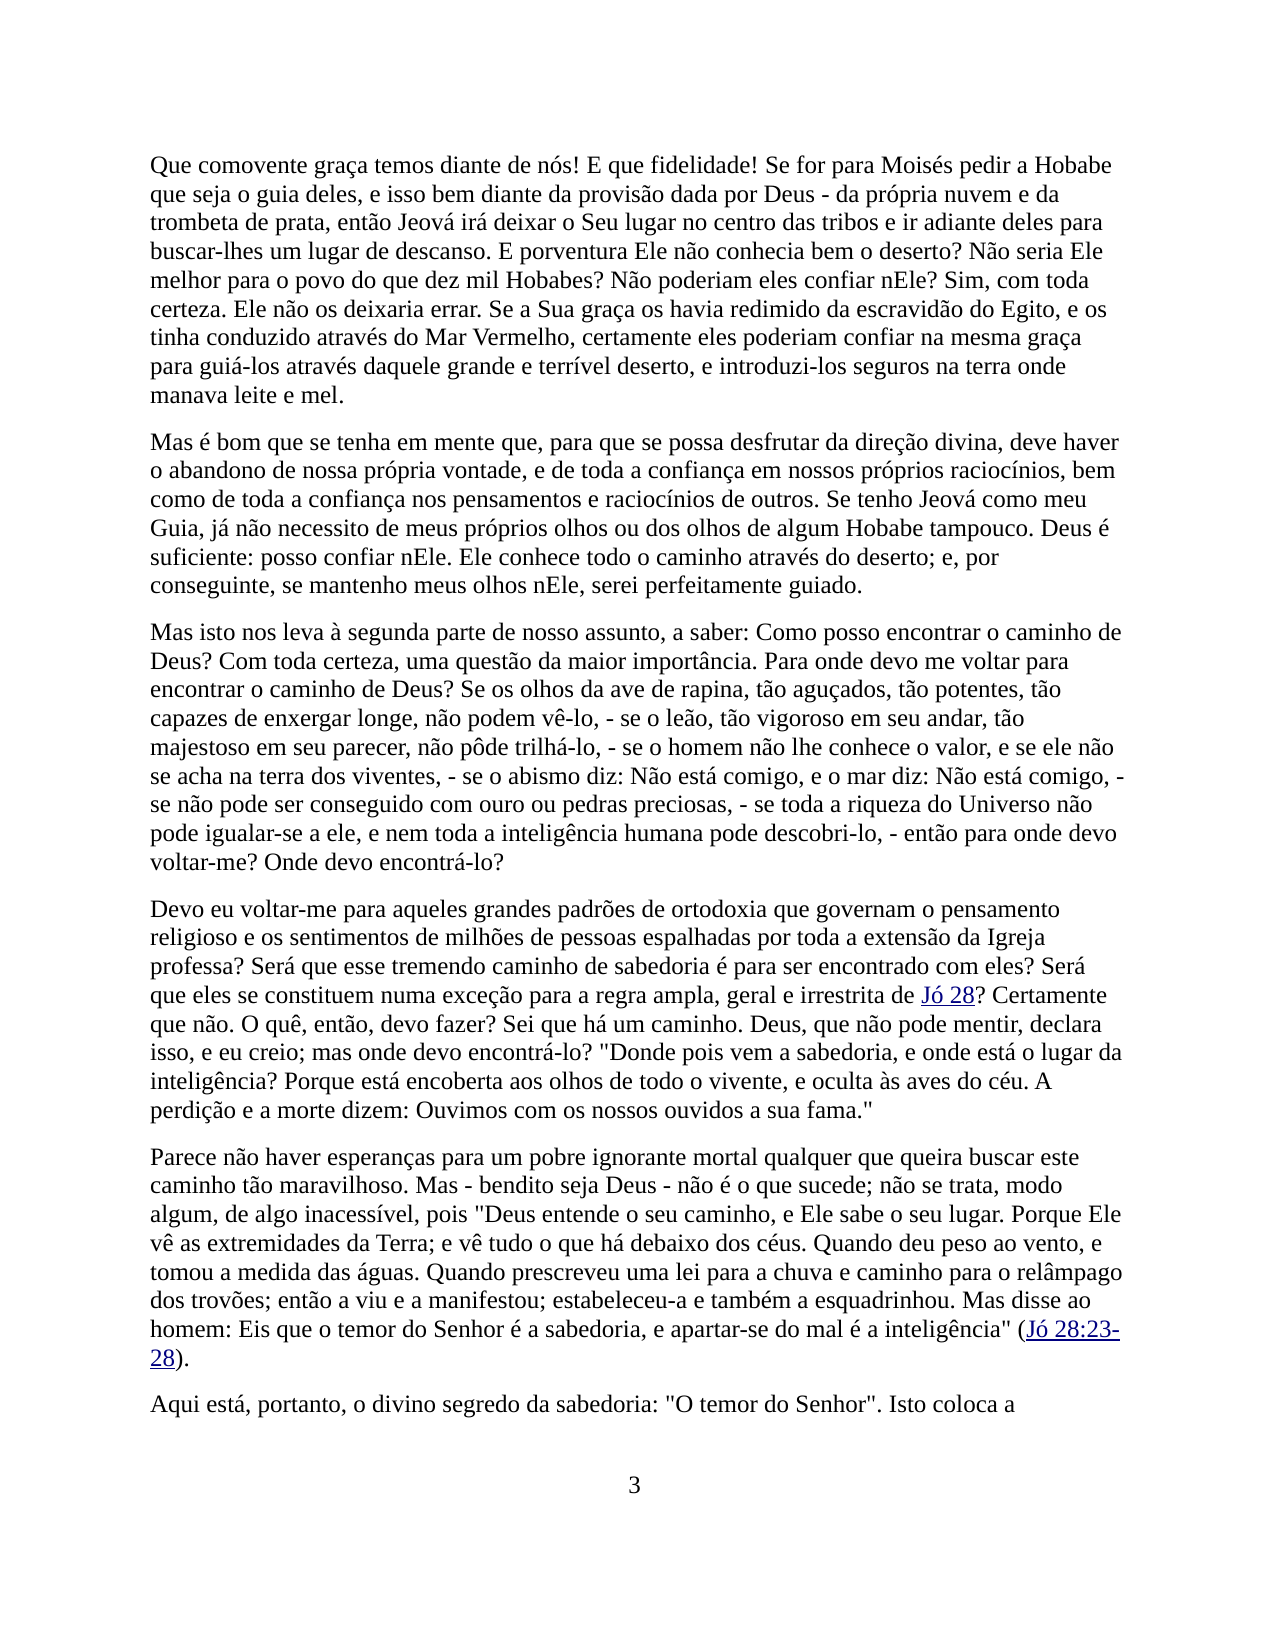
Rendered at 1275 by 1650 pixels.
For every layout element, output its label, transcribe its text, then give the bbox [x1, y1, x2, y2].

text Devo eu voltar-me para aqueles grandes padrões de ortodoxia que governam o pensamento religioso e os sentimentos de milhões de pessoas espalhadas por toda a extensão da Igreja professa? Será que esse tremendo caminho de sabedoria é para ser encontrado com eles? Será que eles se constituem numa exceção para a regra ampla, geral e irrestrita de Jó 28? Certamente que não. O quê, então, devo fazer? Sei que há um caminho. Deus, que não pode mentir, declara isso, e eu creio; mas onde devo encontrá-lo? "Donde pois vem a sabedoria, e onde está o lugar da inteligência? Porque está encoberta aos olhos de todo o vivente, e oculta às aves do céu. A perdição e a morte dizem: Ouvimos com os nossos ouvidos a sua fama." [150, 894, 1125, 1124]
text Aqui está, portanto, o divino segredo da sabedoria: "O temor do Senhor". Isto coloca a [150, 1389, 1125, 1418]
text Mas isto nos leva à segunda parte de nosso assunto, a saber: Como posso encontrar o caminho de Deus? Com toda certeza, uma questão da maior importância. Para onde devo me voltar para encontrar o caminho de Deus? Se os olhos da ave de rapina, tão aguçados, tão potentes, tão capazes de enxergar longe, não podem vê-lo, - se o leão, tão vigoroso em seu andar, tão majestoso em seu parecer, não pôde trilhá-lo, - se o homem não lhe conhece o valor, e se ele não se acha na terra dos viventes, - se o abismo diz: Não está comigo, e o mar diz: Não está comigo, - se não pode ser conseguido com ouro ou pedras preciosas, - se toda a riqueza do Universo não pode igualar-se a ele, e nem toda a inteligência humana pode descobri-lo, - então para onde devo voltar-me? Onde devo encontrá-lo? [150, 617, 1125, 876]
text Que comovente graça temos diante de nós! E que fidelidade! Se for para Moisés pedir a Hobabe que seja o guia deles, e isso bem diante da provisão dada por Deus - da própria nuvem e da trombeta de prata, então Jeová irá deixar o Seu lugar no centro das tribos e ir adiante deles para buscar-lhes um lugar de descanso. E porventura Ele não conhecia bem o deserto? Não seria Ele melhor para o povo do que dez mil Hobabes? Não poderiam eles confiar nEle? Sim, com toda certeza. Ele não os deixaria errar. Se a Sua graça os havia redimido da escravidão do Egito, e os tinha conduzido através do Mar Vermelho, certamente eles poderiam confiar na mesma graça para guiá-los através daquele grande e terrível deserto, e introduzi-los seguros na terra onde manava leite e mel. [150, 150, 1125, 409]
text Mas é bom que se tenha em mente que, para que se possa desfrutar da direção divina, deve haver o abandono de nossa própria vontade, e de toda a confiança em nossos próprios raciocínios, bem como de toda a confiança nos pensamentos e raciocínios de outros. Se tenho Jeová como meu Guia, já não necessito de meus próprios olhos ou dos olhos de algum Hobabe tampouco. Deus é suficiente: posso confiar nEle. Ele conhece todo o caminho através do deserto; e, por conseguinte, se mantenho meus olhos nEle, serei perfeitamente guiado. [150, 427, 1125, 599]
text Parece não haver esperanças para um pobre ignorante mortal qualquer que queira buscar este caminho tão maravilhoso. Mas - bendito seja Deus - não é o que sucede; não se trata, modo algum, de algo inacessível, pois "Deus entende o seu caminho, e Ele sabe o seu lugar. Porque Ele vê as extremidades da Terra; e vê tudo o que há debaixo dos céus. Quando deu peso ao vento, e tomou a medida das águas. Quando prescreveu uma lei para a chuva e caminho para o relâmpago dos trovões; então a viu e a manifestou; estabeleceu-a e também a esquadrinhou. Mas disse ao homem: Eis que o temor do Senhor é a sabedoria, e apartar-se do mal é a inteligência" (Jó 28:23-28). [150, 1142, 1125, 1372]
